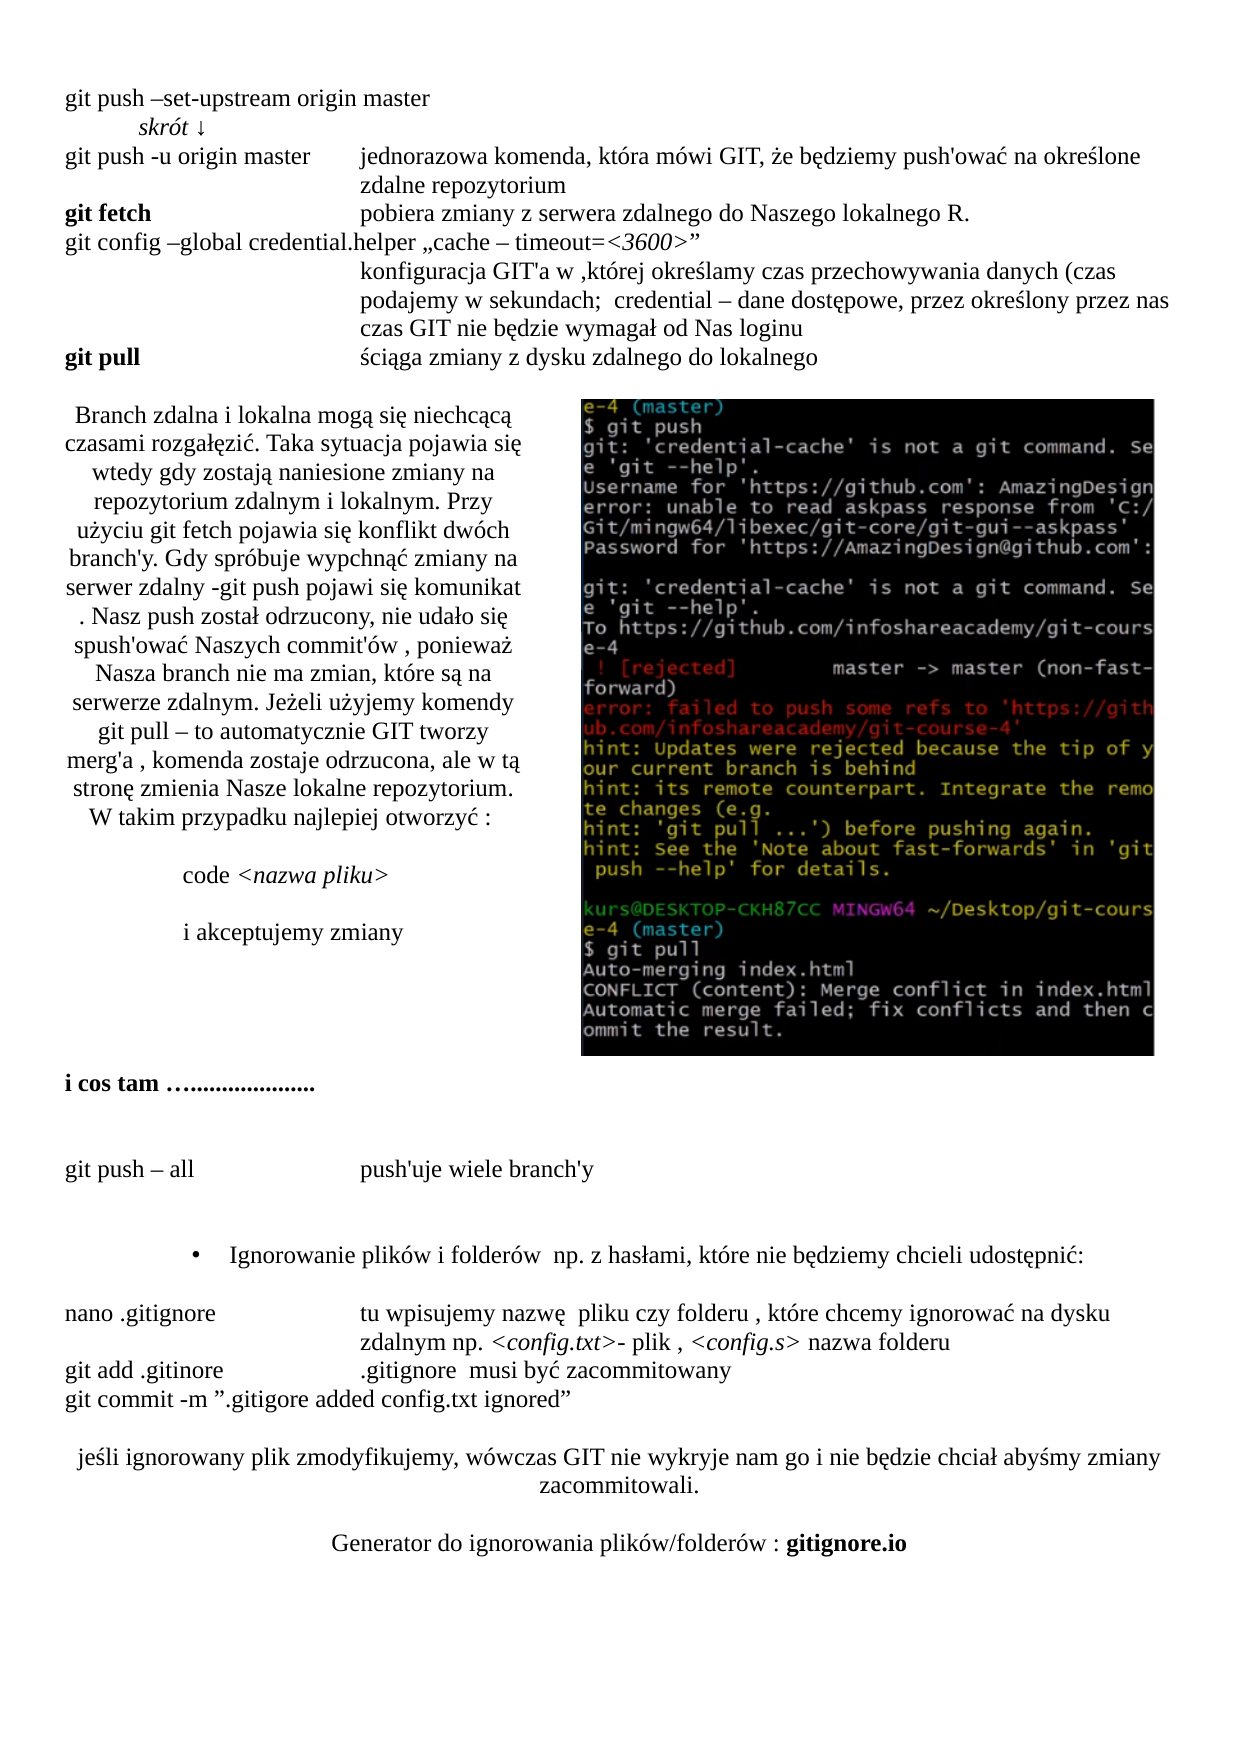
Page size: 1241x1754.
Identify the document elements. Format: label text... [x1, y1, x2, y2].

list Ignorowanie plików i folderów np. z hasłami, które nie będziemy chcieli udostępnić: [102, 1241, 1174, 1269]
text Generator do ignorowania plików/folderów : gitignore.io [64, 1528, 1174, 1557]
text W takim przypadku najlepiej otworzyć : [64, 802, 581, 831]
picture [581, 399, 1155, 1056]
text konfiguracja GIT'a w ,której określamy czas przechowywania danych (czas podajemy w sekundach; credential – dane dostępowe, przez określony przez nas czas GIT nie będzie wymagał od Nas loginu [64, 256, 1174, 342]
text jeśli ignorowany plik zmodyfikujemy, wówczas GIT nie wykryje nam go i nie będzie chciał abyśmy zmiany zacommitowali. [64, 1442, 1174, 1499]
text git push – all push'uje wiele branch'y [64, 1154, 1174, 1183]
text [1155, 860, 1174, 888]
text git commit -m ”.gitigore added config.txt ignored” [64, 1384, 1174, 1413]
text git push –set-upstream origin master [64, 83, 1174, 112]
text i akceptujemy zmiany [64, 917, 581, 946]
text i cos tam ….................... [64, 1068, 1174, 1097]
text git config –global credential.helper „cache – timeout=<3600>” [64, 227, 1174, 256]
text skrót ↓ [64, 112, 1174, 141]
text code <nazwa pliku> [64, 860, 581, 888]
text [1155, 917, 1174, 946]
text git fetch pobiera zmiany z serwera zdalnego do Naszego lokalnego R. [64, 198, 1174, 227]
text nano .gitignore tu wpisujemy nazwę pliku czy folderu , które chcemy ignorować na dysku zdalnym np. <config.txt>- plik , <config.s> nazwa folderu [64, 1298, 1174, 1356]
text git add .gitinore .gitignore musi być zacommitowany [64, 1356, 1174, 1384]
text Branch zdalna i lokalna mogą się niechcącą czasami rozgałęzić. Taka sytuacja pojawia się wtedy gdy zostają naniesione zmiany na repozytorium zdalnym i lokalnym. Przy użyciu git fetch pojawia się konflikt dwóch branch'y. Gdy spróbuje wypchnąć zmiany na serwer zdalny -git push pojawi się komunikat . Nasz push został odrzucony, nie udało się spush'ować Naszych commit'ów , ponieważ Nasza branch nie ma zmian, które są na serwerze zdalnym. Jeżeli użyjemy komendy git pull – to automatycznie GIT tworzy merg'a , komenda zostaje odrzucona, ale w tą stronę zmienia Nasze lokalne repozytorium. [64, 400, 581, 802]
text git push -u origin master jednorazowa komenda, która mówi GIT, że będziemy push'ować na określone zdalne repozytorium [64, 141, 1174, 198]
text git pull ściąga zmiany z dysku zdalnego do lokalnego [64, 342, 1174, 371]
